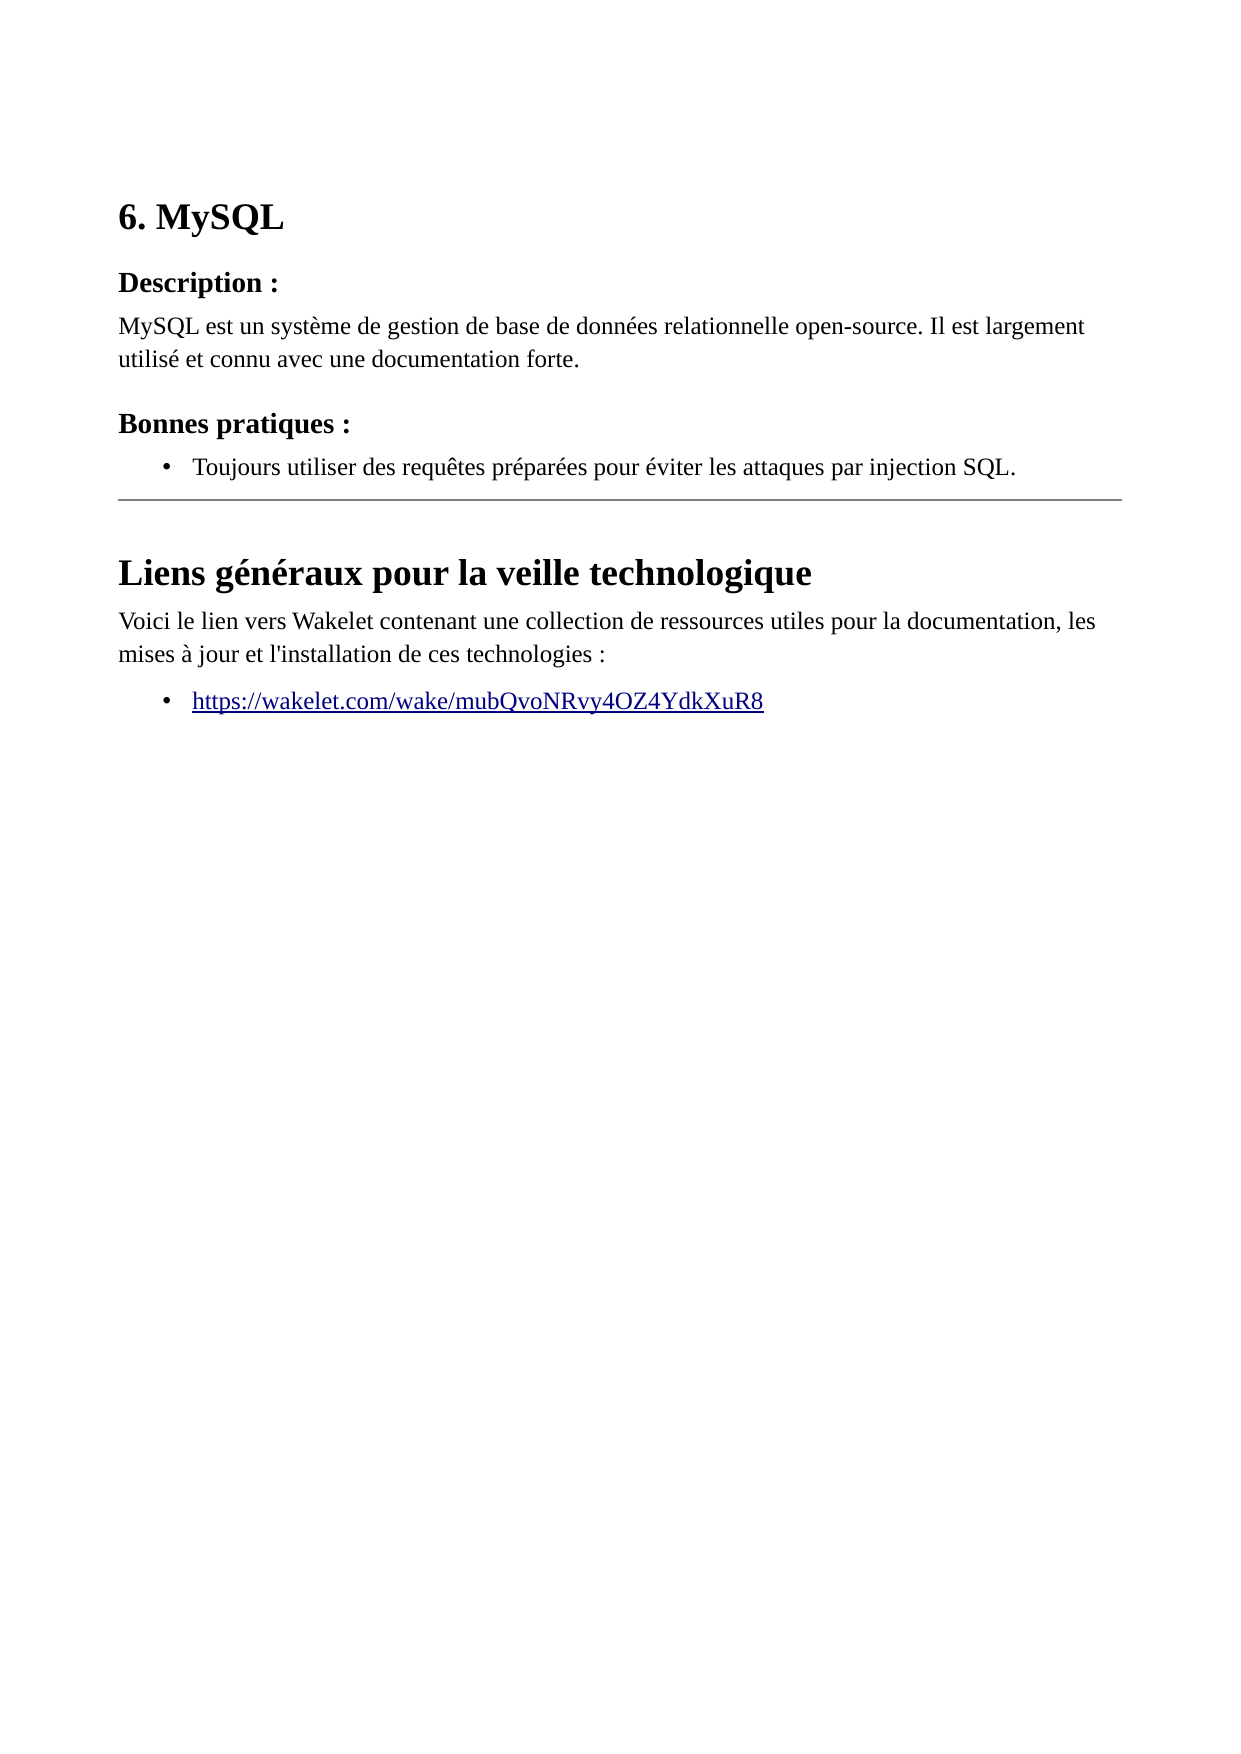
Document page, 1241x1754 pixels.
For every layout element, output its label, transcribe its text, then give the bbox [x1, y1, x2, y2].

text MySQL est un système de gestion de base de données relationnelle open-source. Il est largement utilisé et connu avec une documentation forte. [118, 311, 1122, 373]
subtitle Description : [118, 265, 1122, 298]
text Voici le lien vers Wakelet contenant une collection de ressources utiles pour la documentation, les mises à jour et l'installation de ces technologies : [118, 606, 1122, 668]
list Toujours utiliser des requêtes préparées pour éviter les attaques par injection SQL. [162, 452, 1122, 481]
subtitle Liens généraux pour la veille technologique [118, 550, 1122, 593]
subtitle Bonnes pratiques : [118, 406, 1122, 439]
list https://wakelet.com/wake/mubQvoNRvy4OZ4YdkXuR8 [162, 686, 1122, 715]
subtitle 6. MySQL [118, 194, 1122, 238]
